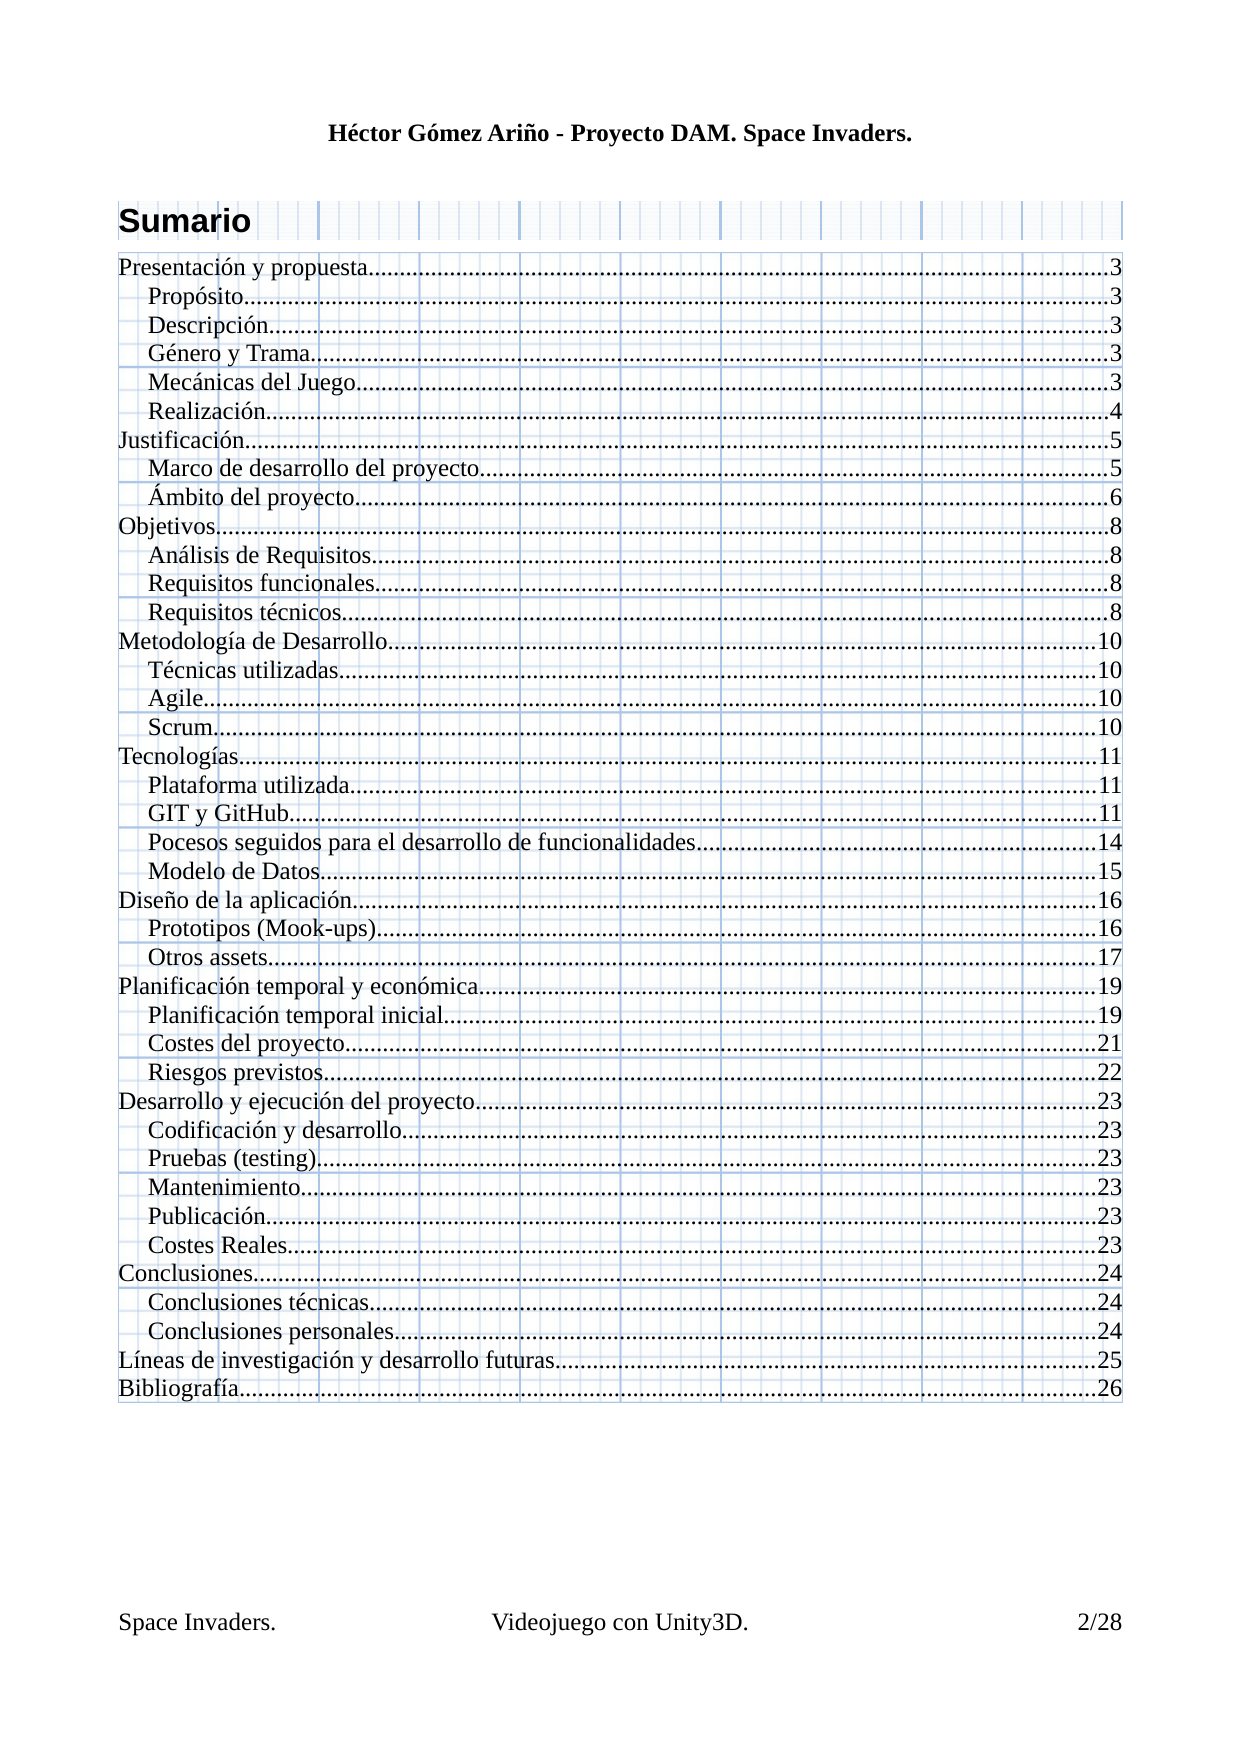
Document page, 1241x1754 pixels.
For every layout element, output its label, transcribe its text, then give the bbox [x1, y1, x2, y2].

text GIT y GitHub 11 [148, 798, 1122, 827]
text Mecánicas del Juego 3 [148, 367, 1122, 396]
text Propósito 3 [148, 281, 1122, 310]
picture [118, 1287, 148, 1345]
picture [118, 540, 148, 626]
picture [118, 770, 148, 885]
text Técnicas utilizadas 10 [148, 655, 1122, 683]
text Pruebas (testing) 23 [148, 1143, 1122, 1172]
text Conclusiones 24 [118, 1258, 1122, 1287]
text Realización 4 [148, 396, 1122, 425]
subtitle Sumario [118, 201, 1122, 240]
text Publicación 23 [148, 1201, 1122, 1230]
text Scrum 10 [148, 712, 1122, 741]
text Diseño de la aplicación 16 [118, 885, 1122, 913]
text Requisitos técnicos 8 [148, 597, 1122, 626]
picture [118, 281, 148, 425]
text Marco de desarrollo del proyecto 5 [148, 453, 1122, 482]
text Costes Reales 23 [148, 1230, 1122, 1258]
text Líneas de investigación y desarrollo futuras. 25 [118, 1345, 1122, 1373]
text Planificación temporal inicial 19 [148, 1000, 1122, 1028]
text Costes del proyecto 21 [148, 1028, 1122, 1057]
text Tecnologías 11 [118, 741, 1122, 770]
text Conclusiones personales 24 [148, 1316, 1122, 1345]
picture [118, 1115, 148, 1258]
picture [118, 453, 148, 511]
picture [118, 913, 148, 971]
text Agile 10 [148, 683, 1122, 712]
text Modelo de Datos 15 [148, 856, 1122, 885]
text Presentación y propuesta 3 [118, 252, 1122, 281]
text Ámbito del proyecto 6 [148, 482, 1122, 511]
text Prototipos (Mook-ups) 16 [148, 913, 1122, 942]
text Riesgos previstos 22 [148, 1057, 1122, 1086]
text Requisitos funcionales 8 [148, 568, 1122, 597]
text Plataforma utilizada 11 [148, 770, 1122, 798]
text Metodología de Desarrollo 10 [118, 626, 1122, 655]
text Análisis de Requisitos 8 [148, 540, 1122, 568]
text Objetivos 8 [118, 511, 1122, 540]
text Planificación temporal y económica 19 [118, 971, 1122, 1000]
picture [118, 252, 1123, 1403]
picture [118, 655, 148, 741]
text Conclusiones técnicas 24 [148, 1287, 1122, 1316]
text Justificación 5 [118, 425, 1122, 453]
picture [118, 1000, 148, 1086]
text Bibliografía. 26 [118, 1373, 1122, 1402]
text Género y Trama 3 [148, 338, 1122, 367]
text Otros assets 17 [148, 942, 1122, 971]
text Codificación y desarrollo 23 [148, 1115, 1122, 1143]
text Descripción 3 [148, 310, 1122, 338]
text Mantenimiento 23 [148, 1172, 1122, 1201]
text Desarrollo y ejecución del proyecto 23 [118, 1086, 1122, 1115]
text Pocesos seguidos para el desarrollo de funcionalidades 14 [148, 827, 1122, 856]
